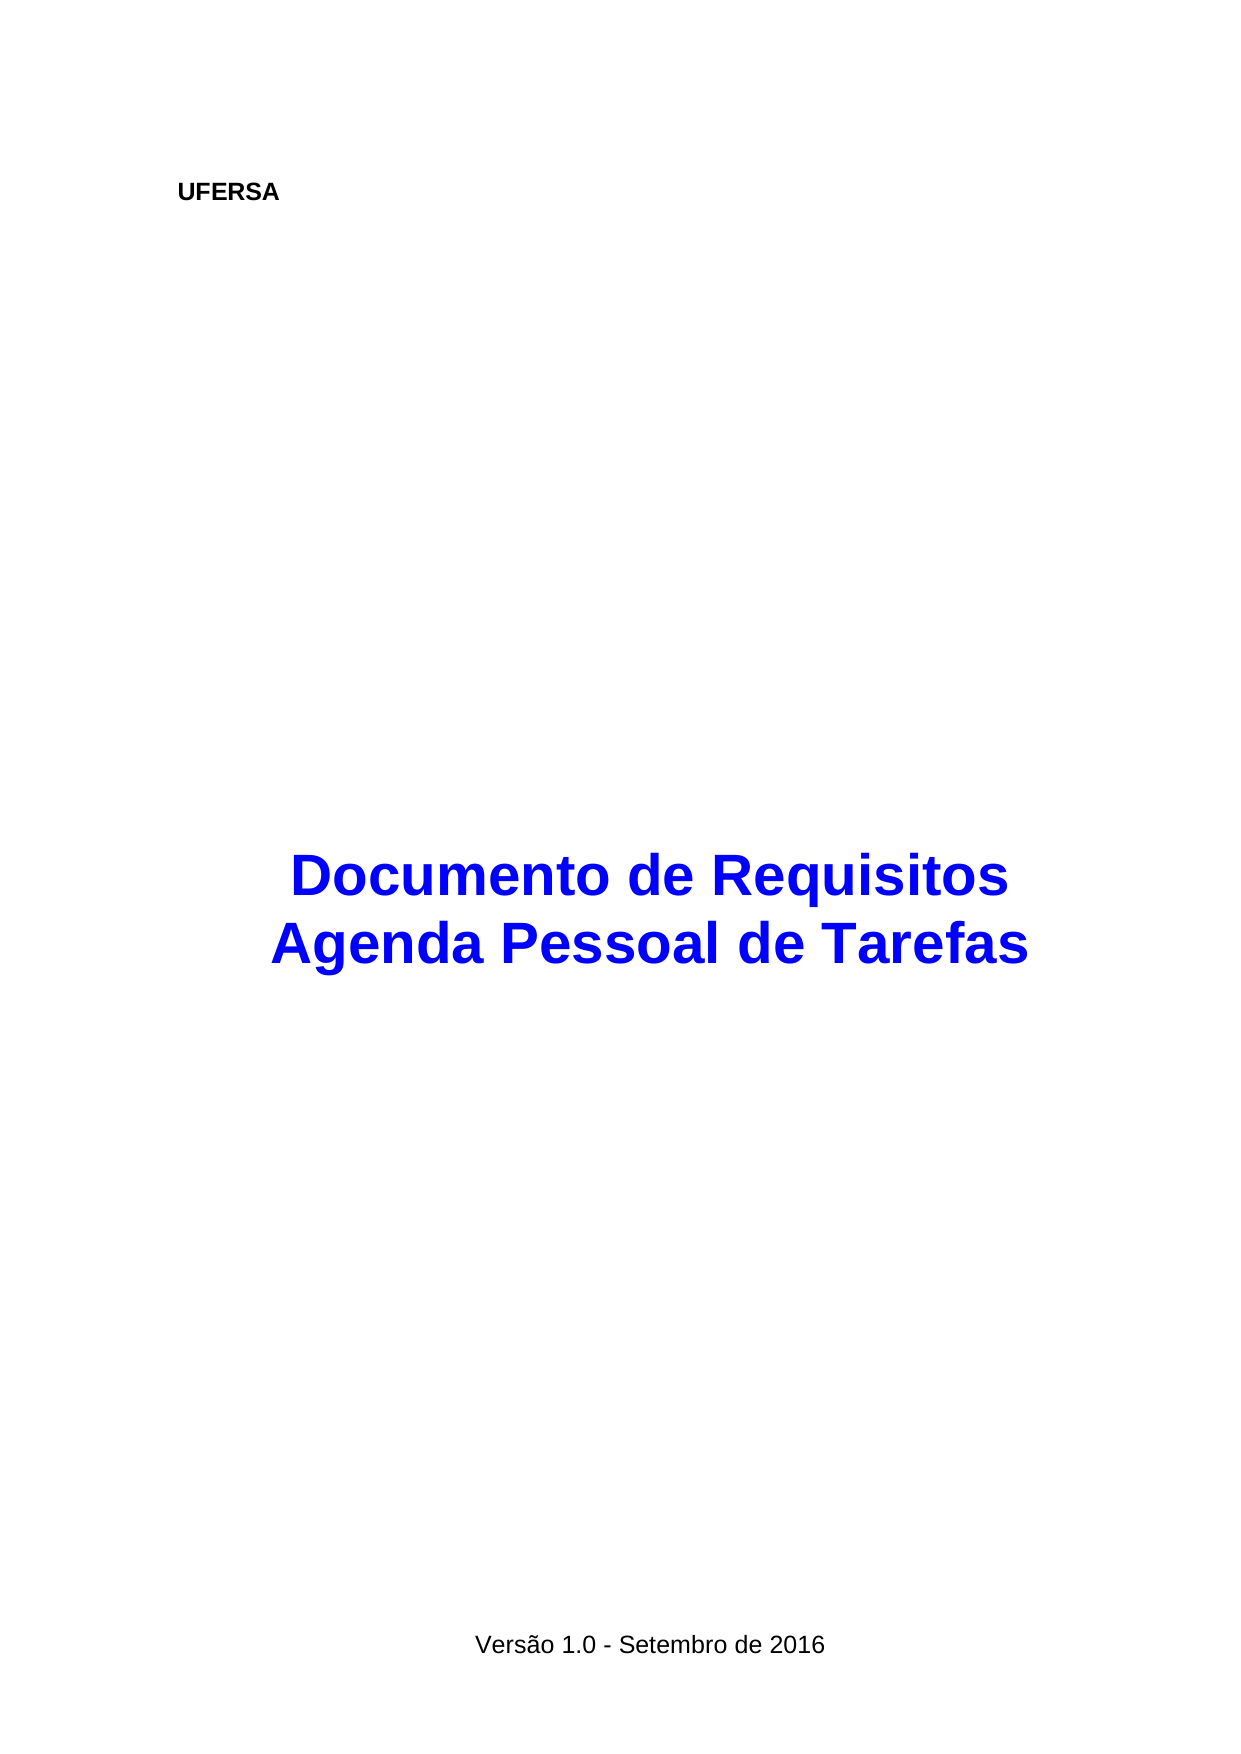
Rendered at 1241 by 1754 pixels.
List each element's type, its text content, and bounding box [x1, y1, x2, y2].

text UFERSA [177, 177, 1122, 206]
text Versão 1.0 - Setembro de 2016 [182, 1630, 1119, 1659]
text Documento de Requisitos Agenda Pessoal de Tarefas [182, 841, 1119, 976]
